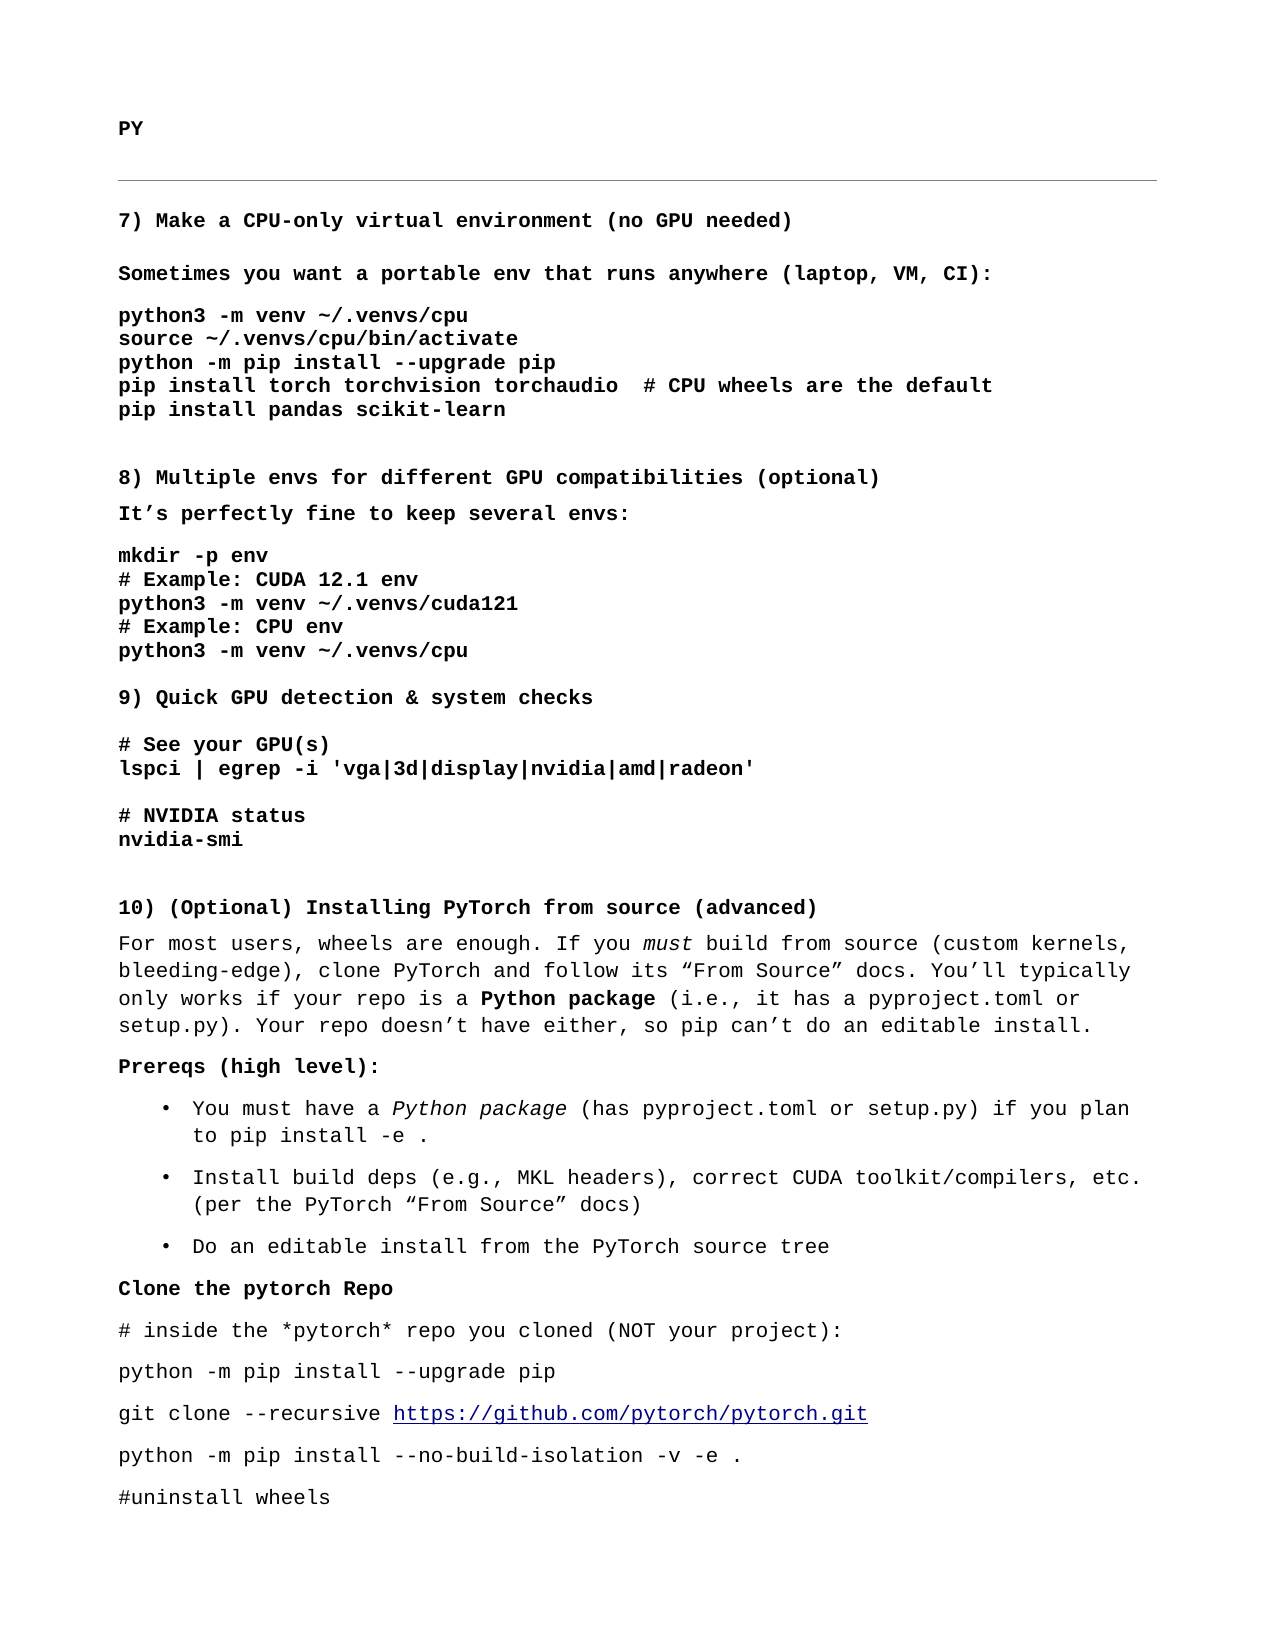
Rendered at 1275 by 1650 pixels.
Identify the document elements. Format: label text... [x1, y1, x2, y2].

text git clone --recursive https://github.com/pytorch/pytorch.git [118, 1403, 1157, 1427]
text # NVIDIA status [118, 805, 1157, 829]
text Sometimes you want a portable env that runs anywhere (laptop, VM, CI): [118, 263, 1157, 286]
text PY [118, 118, 1157, 142]
text pip install pandas scikit-learn [118, 399, 1157, 423]
text 9) Quick GPU detection & system checks [118, 687, 1157, 711]
text python3 -m venv ~/.venvs/cpu [118, 640, 1157, 663]
list Install build deps (e.g., MKL headers), correct CUDA toolkit/compilers, etc. (per the PyTorch “From Source” docs) [162, 1167, 1157, 1218]
text python -m pip install --upgrade pip [118, 1362, 1157, 1385]
text lspci | egrep -i 'vga|3d|display|nvidia|amd|radeon' [118, 758, 1157, 782]
text Prereqs (high level): [118, 1057, 1157, 1080]
text # Example: CPU env [118, 616, 1157, 640]
text #uninstall wheels [118, 1487, 1157, 1511]
text python -m pip install --no-build-isolation -v -e . [118, 1445, 1157, 1469]
text It’s perfectly fine to keep several envs: [118, 503, 1157, 527]
text # inside the *pytorch* repo you cloned (NOT your project): [118, 1320, 1157, 1343]
text python3 -m venv ~/.venvs/cpu [118, 304, 1157, 328]
text # See your GPU(s) [118, 734, 1157, 758]
text # Example: CUDA 12.1 env [118, 569, 1157, 592]
subtitle 8) Multiple envs for different GPU compatibilities (optional) [118, 467, 1157, 491]
subtitle 7) Make a CPU-only virtual environment (no GPU needed) [118, 210, 1157, 233]
text nvidia-smi [118, 829, 1157, 853]
list You must have a Python package (has pyproject.toml or setup.py) if you plan to pip install -e . [162, 1098, 1157, 1149]
text For most users, wheels are enough. If you must build from source (custom kernels, bleeding-edge), clone PyTorch and follow its “From Source” docs. You’ll typically only works if your repo is a Python package (i.e., it has a pyproject.toml or setup.py). Your repo doesn’t have either, so pip can’t do an editable install. [118, 933, 1157, 1038]
text mkdir -p env [118, 545, 1157, 569]
text source ~/.venvs/cpu/bin/activate [118, 328, 1157, 352]
subtitle 10) (Optional) Installing PyTorch from source (advanced) [118, 897, 1157, 921]
text python3 -m venv ~/.venvs/cuda121 [118, 592, 1157, 616]
text pip install torch torchvision torchaudio # CPU wheels are the default [118, 376, 1157, 399]
text Clone the pytorch Repo [118, 1278, 1157, 1302]
list Do an editable install from the PyTorch source tree [162, 1236, 1157, 1260]
text python -m pip install --upgrade pip [118, 352, 1157, 376]
